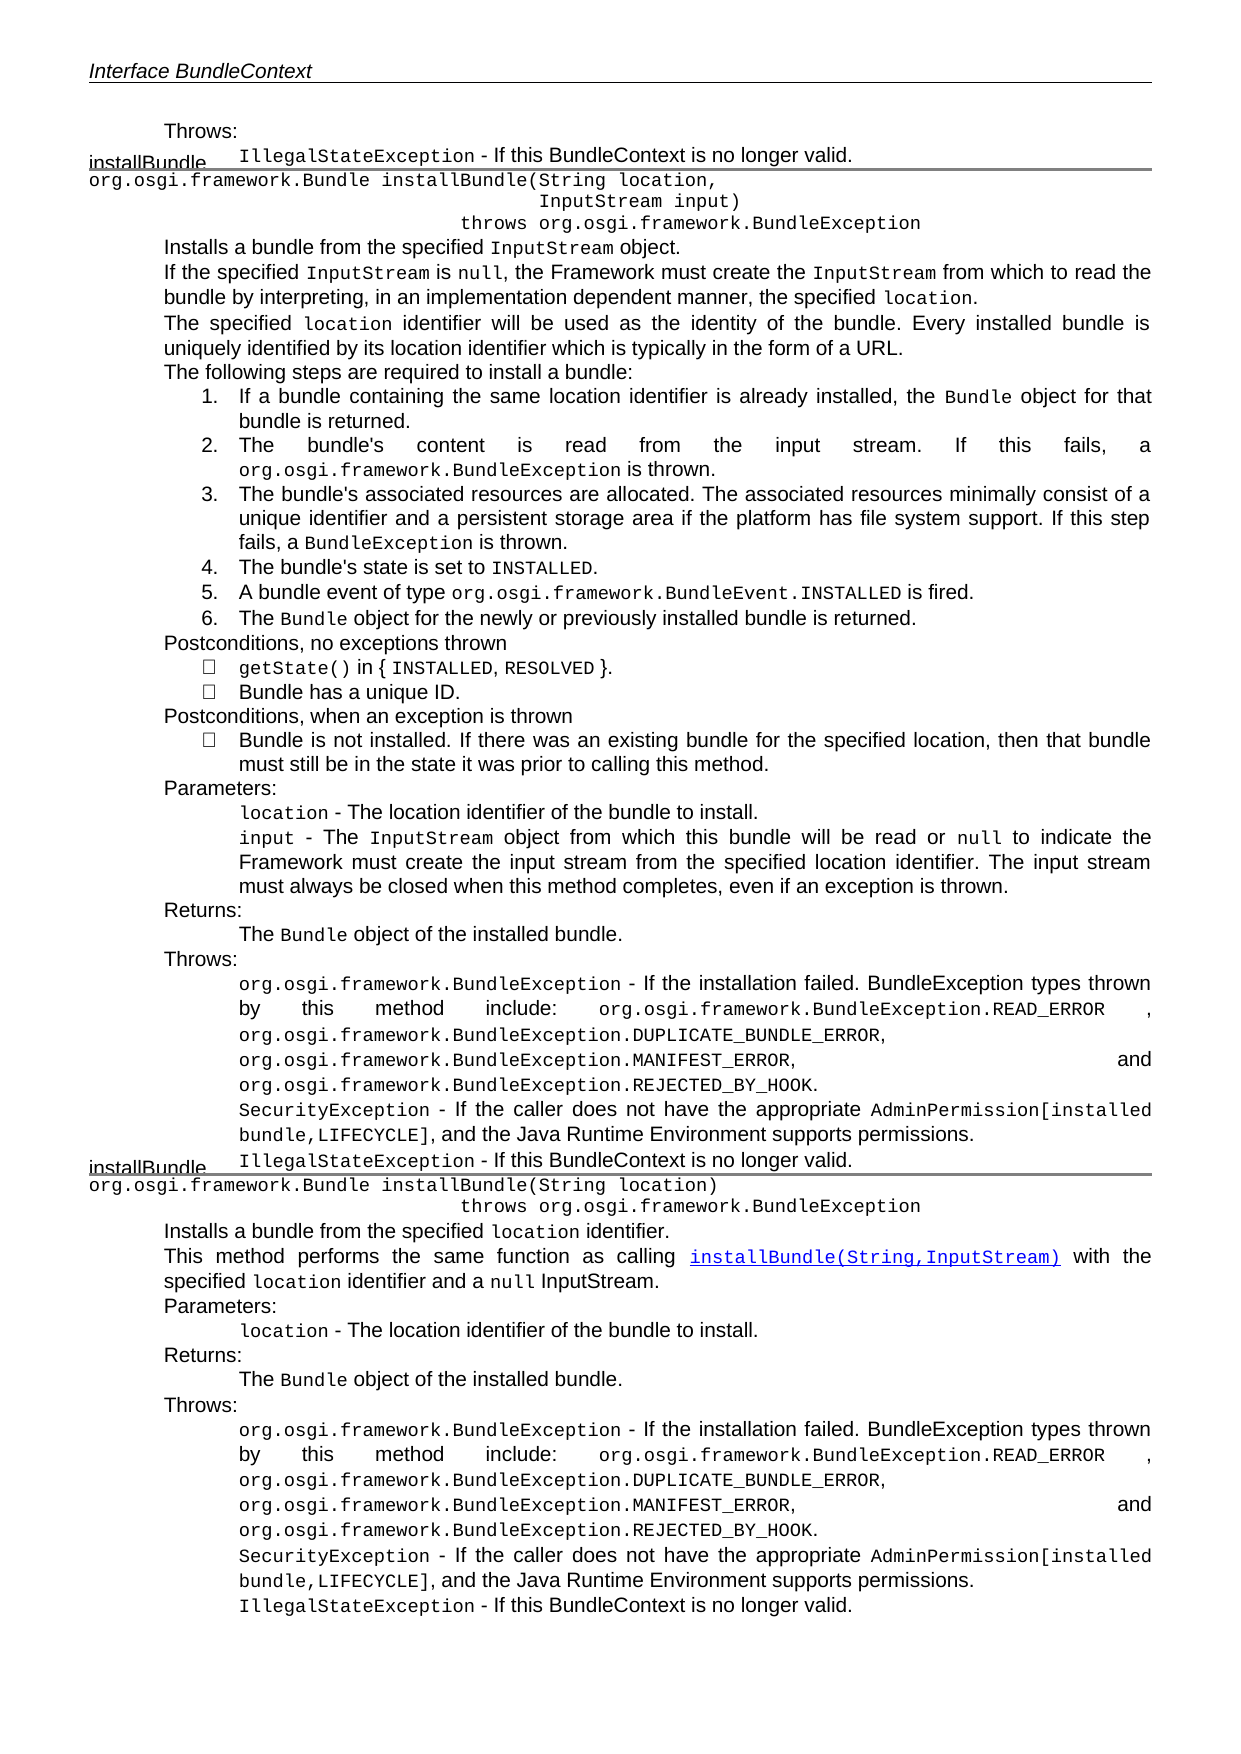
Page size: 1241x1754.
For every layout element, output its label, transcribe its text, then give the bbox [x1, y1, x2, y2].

text IllegalStateException - If this BundleContext is no longer valid. [238, 142, 1152, 168]
text Returns: [163, 1343, 1152, 1367]
text Parameters: [163, 1294, 1152, 1318]
list The bundle's state is set to INSTALLED. [201, 555, 1152, 580]
list The bundle's content is read from the input stream. If this fails, a org.osgi.framework.BundleException is thrown. [201, 433, 1152, 482]
text org.osgi.framework.BundleException - If the installation failed. BundleException types thrown by this method include: org.osgi.framework.BundleException.READ_ERROR , org.osgi.framework.BundleException.DUPLICATE_BUNDLE_ERROR, org.osgi.framework.BundleException.MANIFEST_ERROR, and org.osgi.framework.BundleException.REJECTED_BY_HOOK. [238, 971, 1152, 1097]
text If the specified InputStream is null, the Framework must create the InputStream from which to read the bundle by interpreting, in an implementation dependent manner, the specified location. [163, 260, 1152, 310]
text The specified location identifier will be used as the identity of the bundle. Every installed bundle is uniquely identified by its location identifier which is typically in the form of a URL. [163, 310, 1152, 359]
text org.osgi.framework.Bundle installBundle(String location, InputStream input) throws org.osgi.framework.BundleException [88, 171, 1152, 235]
text Returns: [163, 898, 1152, 922]
list A bundle event of type org.osgi.framework.BundleEvent.INSTALLED is fired. [201, 580, 1152, 605]
text input - The InputStream object from which this bundle will be read or null to indicate the Framework must create the input stream from the specified location identifier. The input stream must always be closed when this method completes, even if an exception is thrown. [238, 825, 1152, 898]
text The Bundle object of the installed bundle. [238, 1367, 1152, 1392]
list If a bundle containing the same location identifier is already installed, the Bundle object for that bundle is returned. [201, 383, 1152, 433]
text Throws: [163, 1392, 1152, 1416]
list The bundle's associated resources are allocated. The associated resources minimally consist of a unique identifier and a persistent storage area if the platform has file system support. If this step fails, a BundleException is thrown. [201, 482, 1152, 555]
text The following steps are required to install a bundle: [163, 359, 1152, 383]
text Postconditions, no exceptions thrown [163, 631, 1152, 654]
list getState() in { INSTALLED, RESOLVED }. [201, 654, 1152, 680]
text SecurityException - If the caller does not have the appropriate AdminPermission[installed bundle,LIFECYCLE], and the Java Runtime Environment supports permissions. [238, 1542, 1152, 1593]
text Throws: [163, 947, 1152, 971]
text SecurityException - If the caller does not have the appropriate AdminPermission[installed bundle,LIFECYCLE], and the Java Runtime Environment supports permissions. [238, 1097, 1152, 1147]
text location - The location identifier of the bundle to install. [238, 799, 1152, 825]
text Parameters: [163, 776, 1152, 799]
text IllegalStateException - If this BundleContext is no longer valid. [238, 1147, 1152, 1173]
list The Bundle object for the newly or previously installed bundle is returned. [201, 605, 1152, 631]
text Postconditions, when an exception is thrown [163, 704, 1152, 728]
text The Bundle object of the installed bundle. [238, 922, 1152, 947]
text org.osgi.framework.BundleException - If the installation failed. BundleException types thrown by this method include: org.osgi.framework.BundleException.READ_ERROR , org.osgi.framework.BundleException.DUPLICATE_BUNDLE_ERROR, org.osgi.framework.BundleException.MANIFEST_ERROR, and org.osgi.framework.BundleException.REJECTED_BY_HOOK. [238, 1416, 1152, 1542]
text Throws: [163, 118, 1152, 142]
text location - The location identifier of the bundle to install. [238, 1318, 1152, 1343]
text org.osgi.framework.Bundle installBundle(String location) throws org.osgi.framework.BundleException [88, 1176, 1152, 1218]
text Installs a bundle from the specified InputStream object. [163, 235, 1152, 260]
list Bundle is not installed. If there was an existing bundle for the specified location, then that bundle must still be in the state it was prior to calling this method. [201, 728, 1152, 776]
text IllegalStateException - If this BundleContext is no longer valid. [238, 1593, 1152, 1618]
text This method performs the same function as calling installBundle(String,InputStream) with the specified location identifier and a null InputStream. [163, 1244, 1152, 1294]
text Installs a bundle from the specified location identifier. [163, 1218, 1152, 1244]
list Bundle has a unique ID. [201, 680, 1152, 704]
